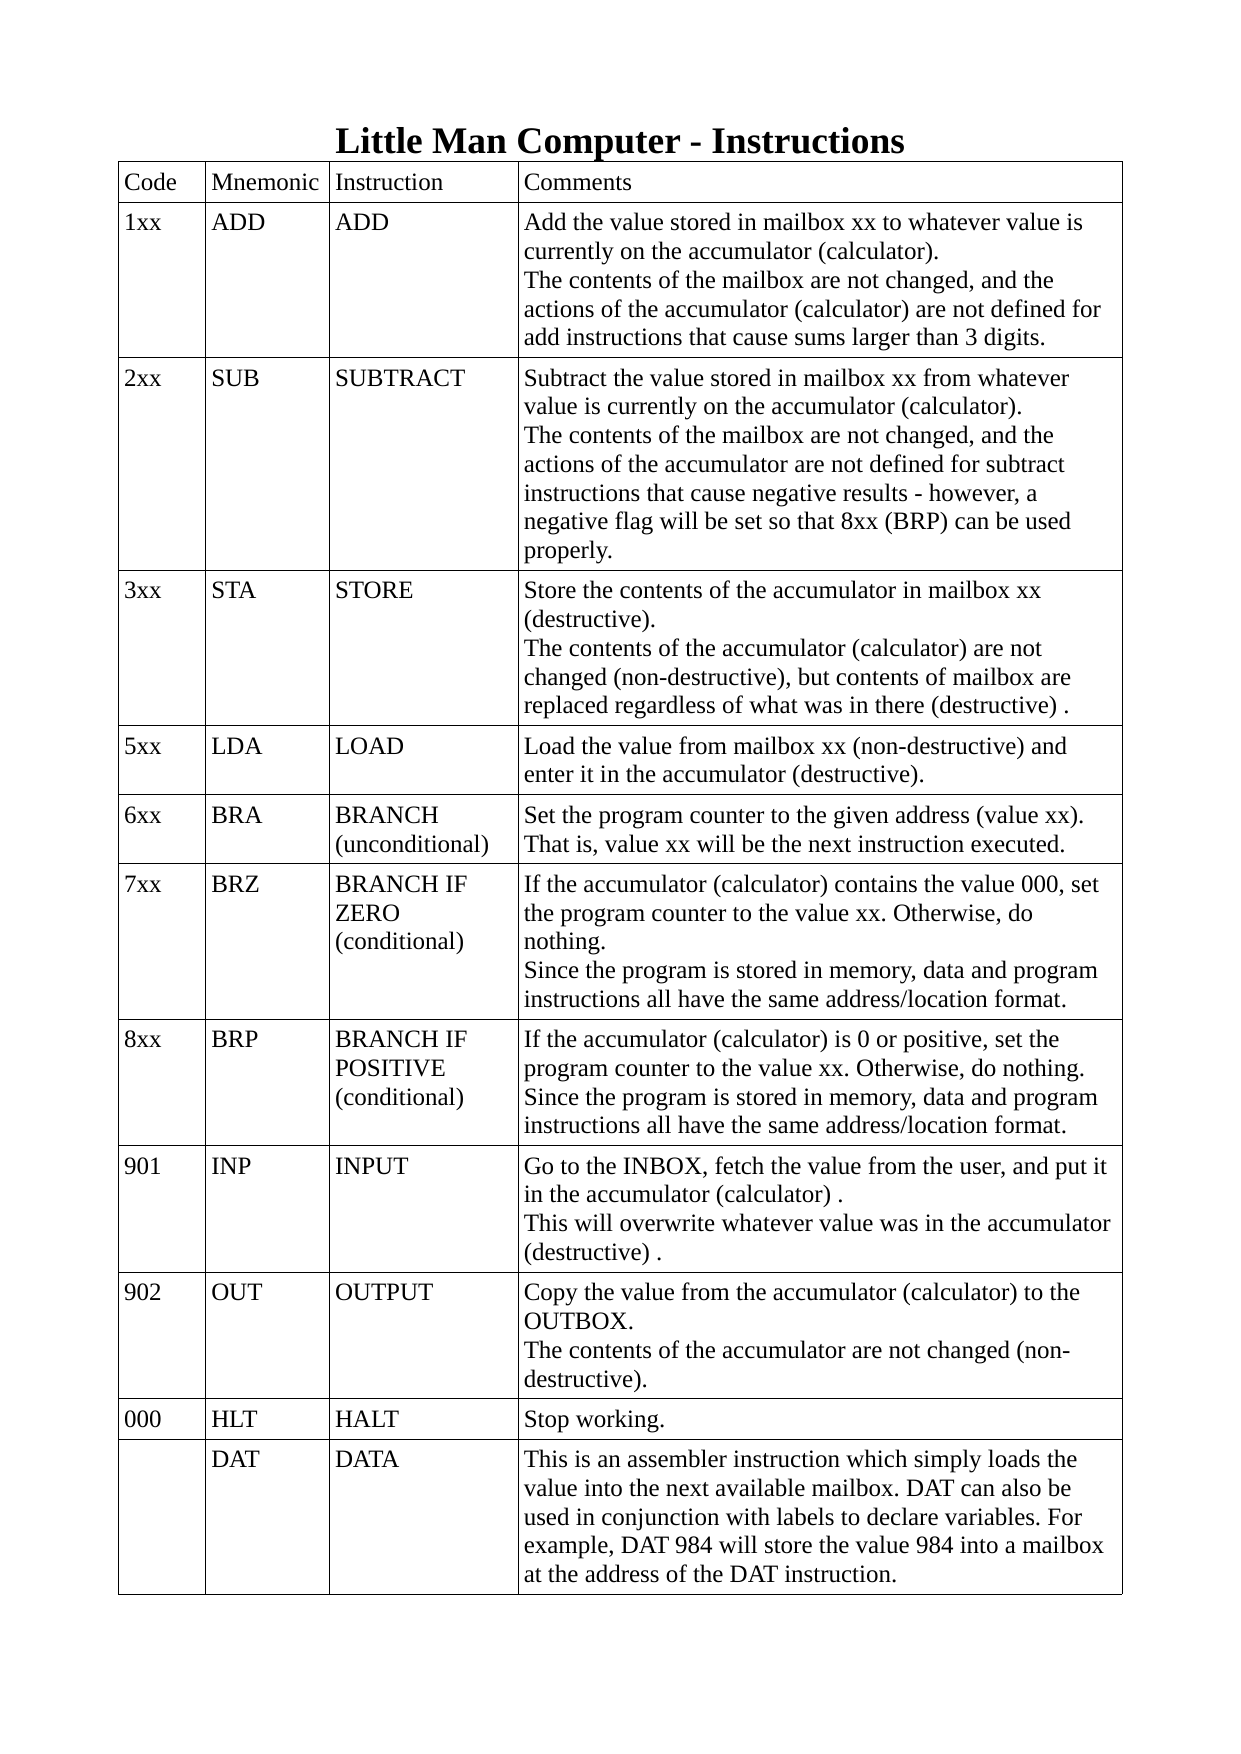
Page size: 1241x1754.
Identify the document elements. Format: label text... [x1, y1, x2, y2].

table_cell INPUT [330, 1146, 518, 1272]
table_cell INP [206, 1146, 329, 1272]
table_cell 7xx [119, 864, 205, 1018]
table_cell HLT [206, 1399, 329, 1438]
table_cell STA [206, 571, 329, 725]
table_cell STORE [330, 571, 518, 725]
table_cell OUT [206, 1273, 329, 1398]
table_cell 902 [119, 1273, 205, 1398]
table_cell [119, 1440, 205, 1594]
table_cell 1xx [119, 203, 205, 357]
table_cell Stop working. [519, 1399, 1122, 1438]
table_cell DATA [330, 1440, 518, 1594]
table_cell Add the value stored in mailbox xx to whatever value is currently on the accumulator (calculator). The contents of the mailbox are not changed, and the actions of the accumulator (calculator) are not defined for add instructions that cause sums larger than 3 digits. [519, 203, 1122, 357]
table_cell 6xx [119, 795, 205, 863]
table_header Mnemonic [206, 162, 329, 202]
table_cell SUBTRACT [330, 358, 518, 570]
table_cell BRZ [206, 864, 329, 1018]
table_cell 000 [119, 1399, 205, 1438]
table_header Comments [519, 162, 1122, 202]
table_cell If the accumulator (calculator) is 0 or positive, set the program counter to the value xx. Otherwise, do nothing. Since the program is stored in memory, data and program instructions all have the same address/location format. [519, 1020, 1122, 1145]
table_cell LOAD [330, 726, 518, 794]
table_cell HALT [330, 1399, 518, 1438]
table_header Instruction [330, 162, 518, 202]
table_cell This is an assembler instruction which simply loads the value into the next available mailbox. DAT can also be used in conjunction with labels to declare variables. For example, DAT 984 will store the value 984 into a mailbox at the address of the DAT instruction. [519, 1440, 1122, 1594]
table_cell DAT [206, 1440, 329, 1594]
table_cell OUTPUT [330, 1273, 518, 1398]
table_cell Copy the value from the accumulator (calculator) to the OUTBOX. The contents of the accumulator are not changed (non-destructive). [519, 1273, 1122, 1398]
table_cell BRANCH IF POSITIVE (conditional) [330, 1020, 518, 1145]
table_cell BRP [206, 1020, 329, 1145]
table_cell 5xx [119, 726, 205, 794]
table_cell Store the contents of the accumulator in mailbox xx (destructive). The contents of the accumulator (calculator) are not changed (non-destructive), but contents of mailbox are replaced regardless of what was in there (destructive) . [519, 571, 1122, 725]
table_cell BRANCH IF ZERO (conditional) [330, 864, 518, 1018]
table_cell LDA [206, 726, 329, 794]
table_cell Set the program counter to the given address (value xx). That is, value xx will be the next instruction executed. [519, 795, 1122, 863]
table_cell Subtract the value stored in mailbox xx from whatever value is currently on the accumulator (calculator). The contents of the mailbox are not changed, and the actions of the accumulator are not defined for subtract instructions that cause negative results - however, a negative flag will be set so that 8xx (BRP) can be used properly. [519, 358, 1122, 570]
text Little Man Computer - Instructions [118, 118, 1122, 161]
table_cell ADD [330, 203, 518, 357]
table_cell BRANCH (unconditional) [330, 795, 518, 863]
table_header Code [119, 162, 205, 202]
table_cell If the accumulator (calculator) contains the value 000, set the program counter to the value xx. Otherwise, do nothing. Since the program is stored in memory, data and program instructions all have the same address/location format. [519, 864, 1122, 1018]
table_cell 8xx [119, 1020, 205, 1145]
table_cell Go to the INBOX, fetch the value from the user, and put it in the accumulator (calculator) . This will overwrite whatever value was in the accumulator (destructive) . [519, 1146, 1122, 1272]
table_cell 2xx [119, 358, 205, 570]
table_cell 901 [119, 1146, 205, 1272]
table_cell SUB [206, 358, 329, 570]
table_cell 3xx [119, 571, 205, 725]
table_cell Load the value from mailbox xx (non-destructive) and enter it in the accumulator (destructive). [519, 726, 1122, 794]
table_cell BRA [206, 795, 329, 863]
table_cell ADD [206, 203, 329, 357]
